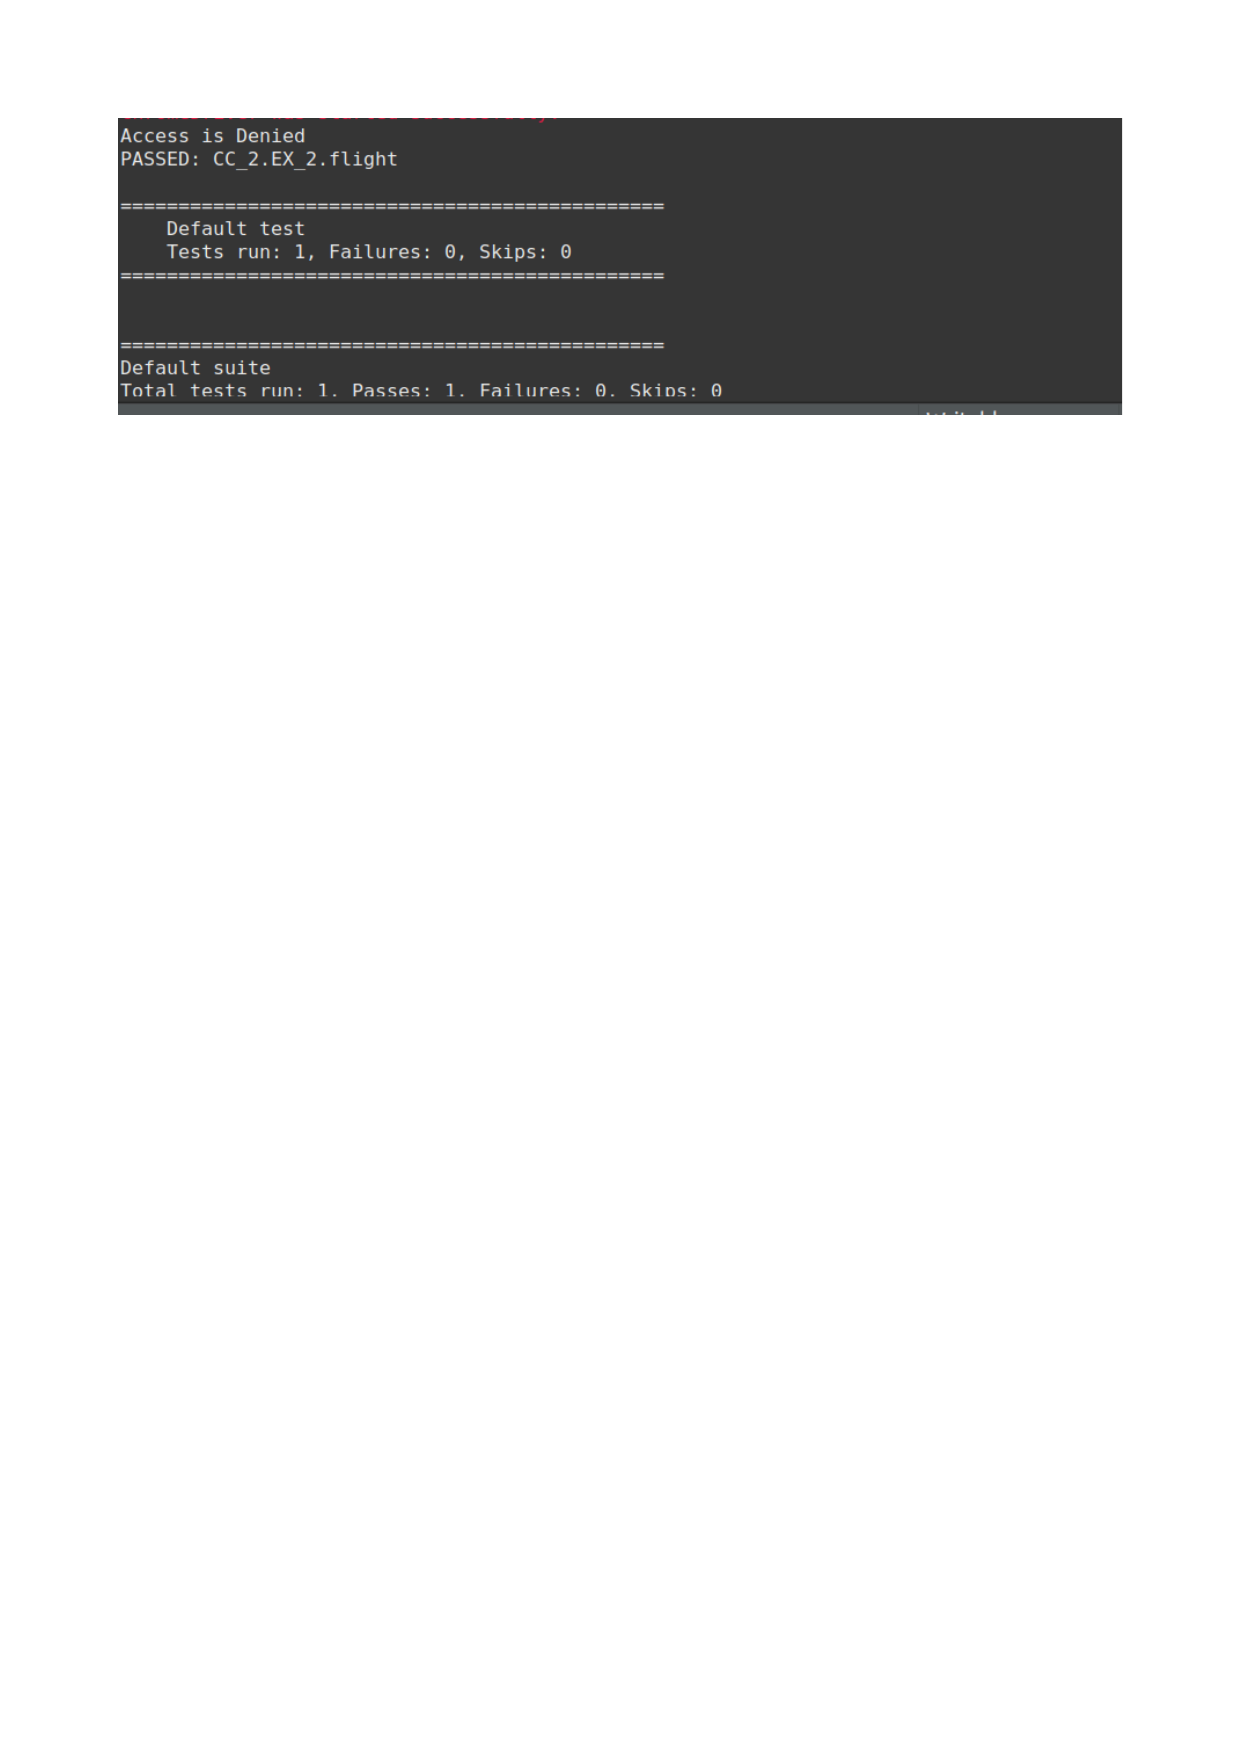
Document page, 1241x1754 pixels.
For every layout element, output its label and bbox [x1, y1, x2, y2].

picture [118, 118, 1123, 415]
